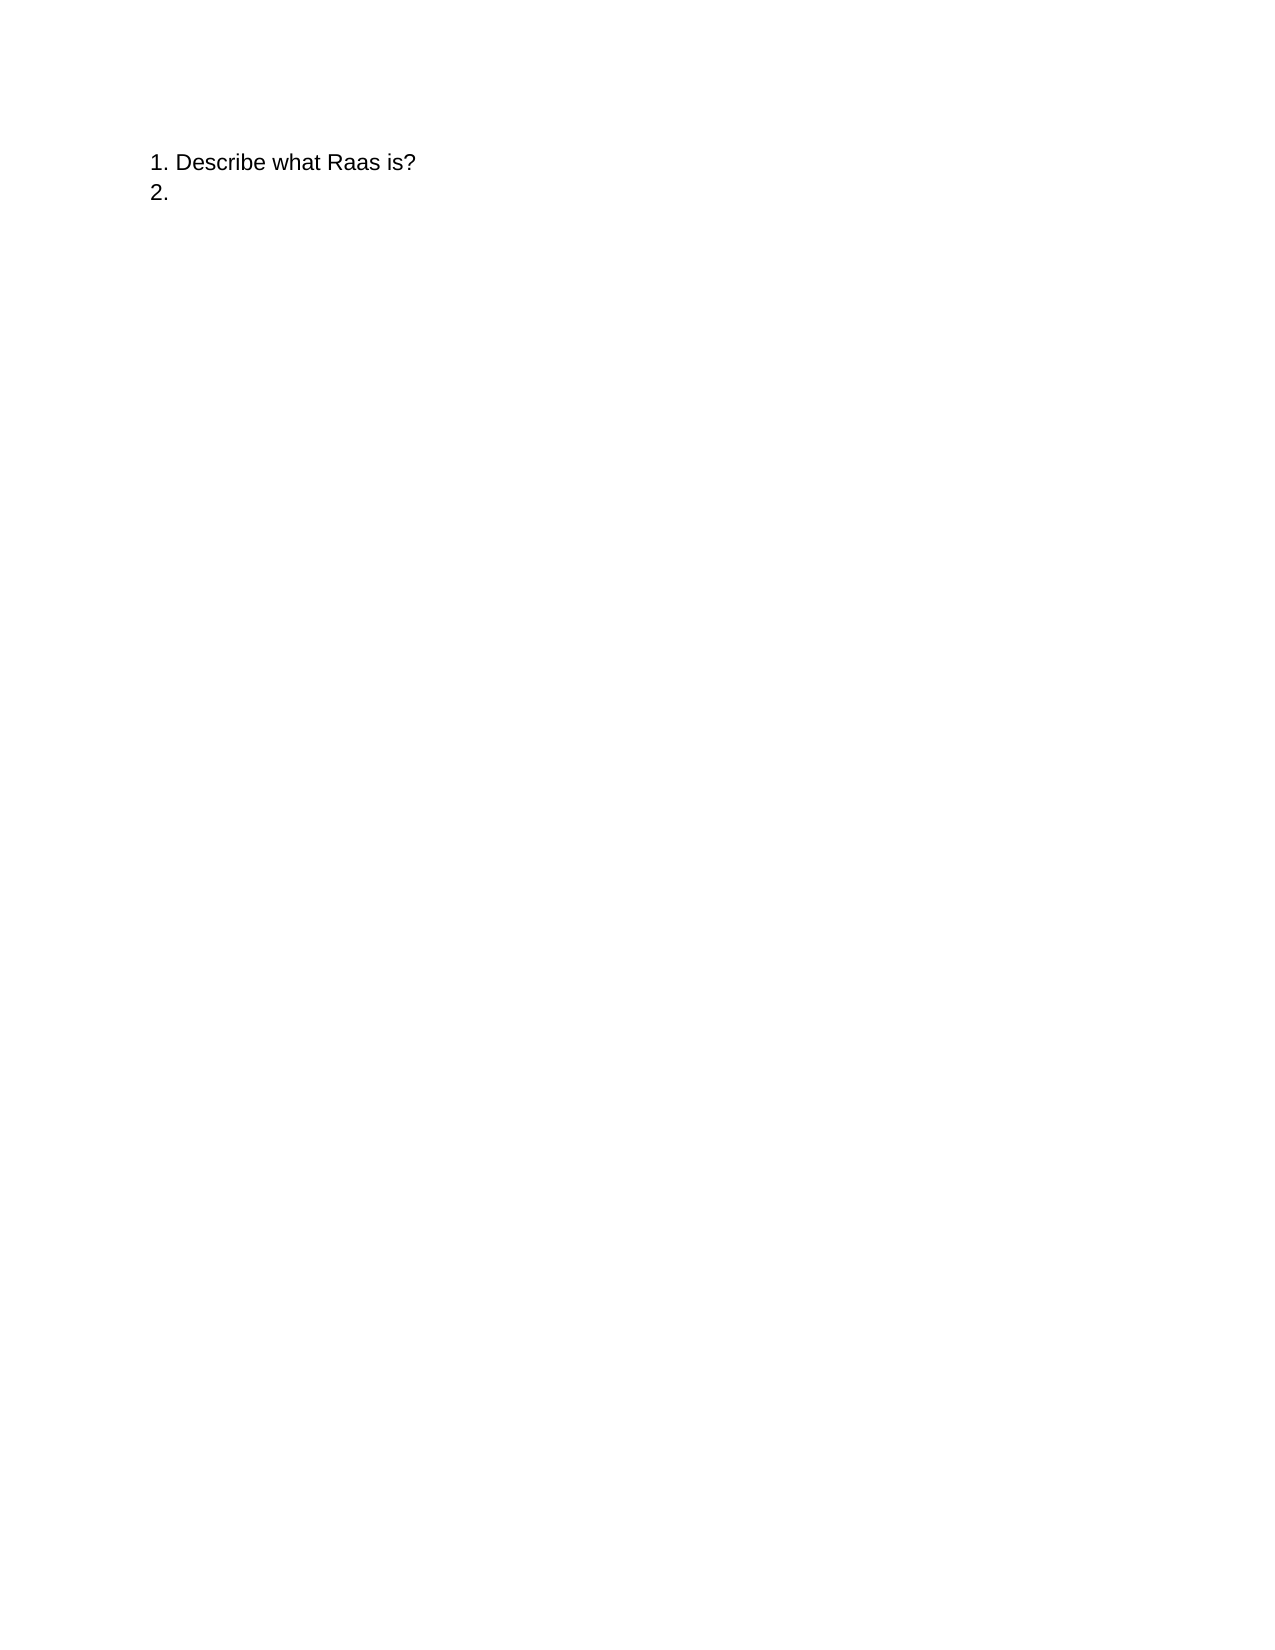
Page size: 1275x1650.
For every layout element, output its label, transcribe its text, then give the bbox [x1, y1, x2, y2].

text 1. Describe what Raas is? [150, 150, 1125, 176]
text 2. [150, 179, 1125, 205]
